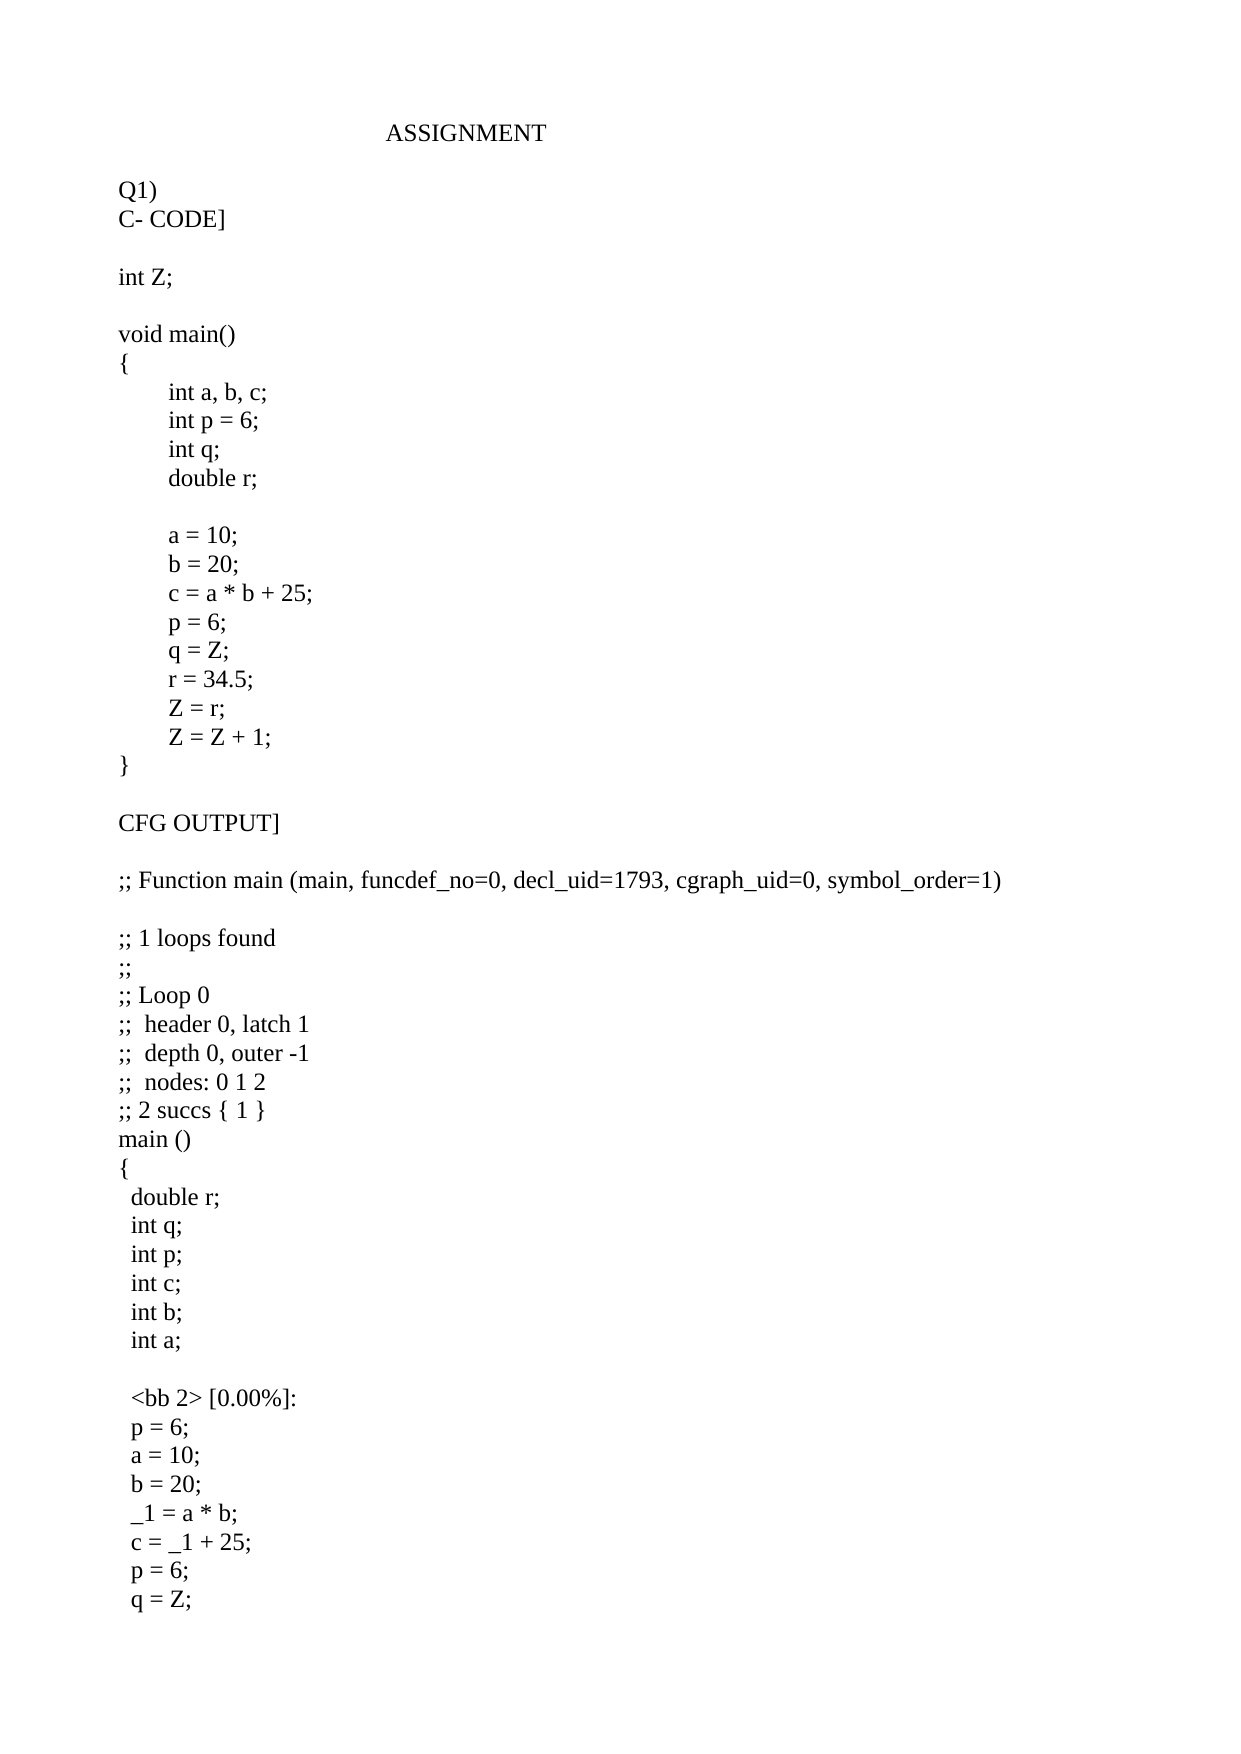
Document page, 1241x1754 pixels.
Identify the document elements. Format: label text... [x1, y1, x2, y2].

text ;; Function main (main, funcdef_no=0, decl_uid=1793, cgraph_uid=0, symbol_order=1) [118, 866, 1122, 894]
text int Z; [118, 262, 1122, 291]
text } [118, 751, 1122, 779]
text a = 10; [118, 1441, 1122, 1469]
text p = 6; [118, 1412, 1122, 1441]
text double r; [118, 463, 1122, 492]
text q = Z; [118, 1584, 1122, 1613]
text _1 = a * b; [118, 1498, 1122, 1527]
text int q; [118, 434, 1122, 463]
text b = 20; [118, 1469, 1122, 1498]
text int a, b, c; [118, 377, 1122, 406]
text int p = 6; [118, 406, 1122, 434]
text b = 20; [118, 549, 1122, 578]
text Z = Z + 1; [118, 722, 1122, 751]
text p = 6; [118, 1556, 1122, 1584]
text int b; [118, 1297, 1122, 1326]
text q = Z; [118, 636, 1122, 664]
text ;; Loop 0 [118, 981, 1122, 1009]
text ;; header 0, latch 1 [118, 1009, 1122, 1038]
text { [118, 348, 1122, 377]
text ;; [118, 952, 1122, 981]
text ;; depth 0, outer -1 [118, 1038, 1122, 1067]
text ;; nodes: 0 1 2 [118, 1067, 1122, 1096]
text void main() [118, 319, 1122, 348]
text ;; 1 loops found [118, 923, 1122, 952]
text Q1) [118, 176, 1122, 204]
text int c; [118, 1268, 1122, 1297]
text <bb 2> [0.00%]: [118, 1383, 1122, 1412]
text CFG OUTPUT] [118, 808, 1122, 837]
text int q; [118, 1211, 1122, 1239]
text p = 6; [118, 607, 1122, 636]
text { [118, 1153, 1122, 1182]
text r = 34.5; [118, 664, 1122, 693]
text c = _1 + 25; [118, 1527, 1122, 1556]
text double r; [118, 1182, 1122, 1211]
text Z = r; [118, 693, 1122, 722]
text int p; [118, 1239, 1122, 1268]
text main () [118, 1124, 1122, 1153]
text int a; [118, 1326, 1122, 1354]
text C- CODE] [118, 204, 1122, 233]
text ;; 2 succs { 1 } [118, 1096, 1122, 1124]
text a = 10; [118, 521, 1122, 549]
text ASSIGNMENT [118, 118, 1122, 147]
text c = a * b + 25; [118, 578, 1122, 607]
